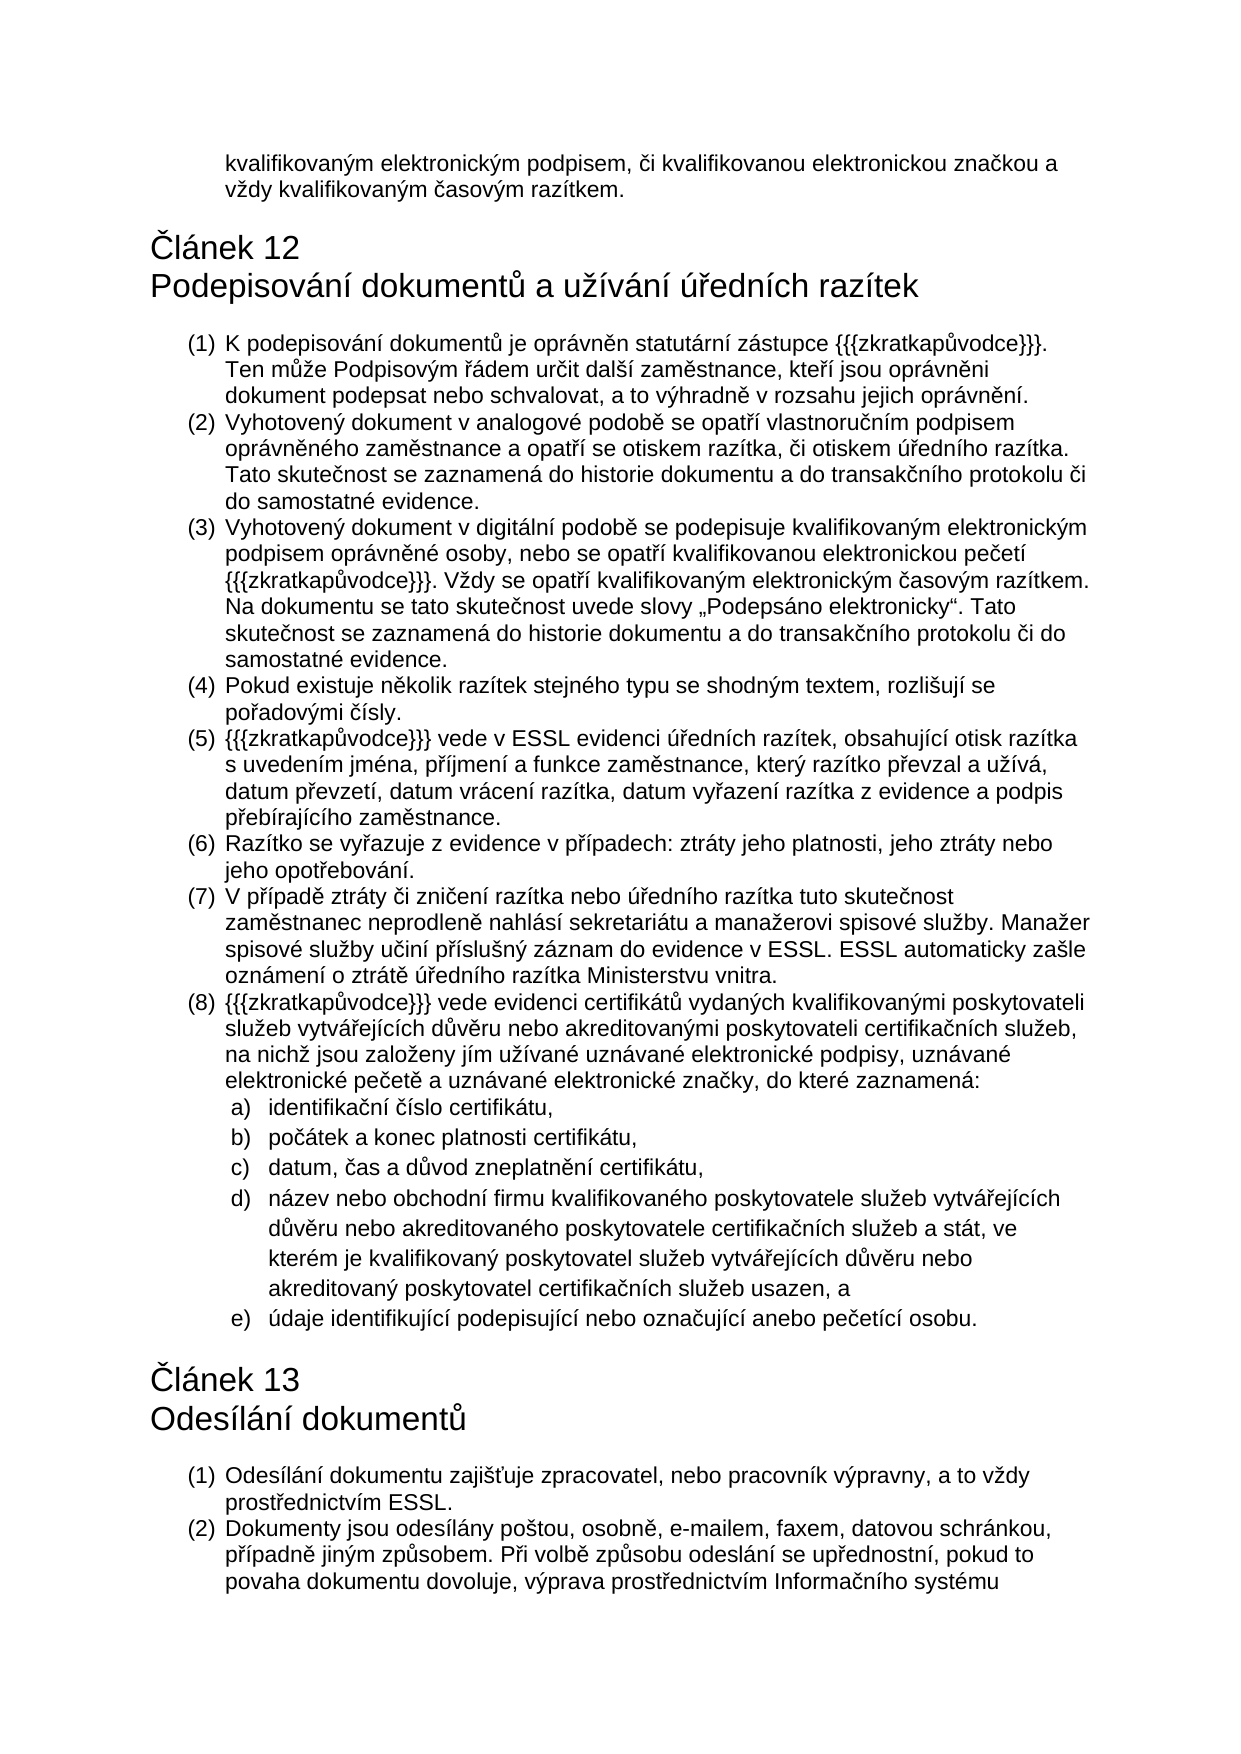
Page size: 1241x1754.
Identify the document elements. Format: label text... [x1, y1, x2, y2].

list Dokumenty jsou odesílány poštou, osobně, e-mailem, faxem, datovou schránkou, případně jiným způsobem. Při volbě způsobu odeslání se upřednostní, pokud to povaha dokumentu dovoluje, výprava prostřednictvím Informačního systému [187, 1515, 1090, 1594]
list K podepisování dokumentů je oprávněn statutární zástupce {{{zkratkapůvodce}}}. Ten může Podpisovým řádem určit další zaměstnance, kteří jsou oprávněni dokument podepsat nebo schvalovat, a to výhradně v rozsahu jejich oprávnění. [187, 329, 1090, 409]
list název nebo obchodní firmu kvalifikovaného poskytovatele služeb vytvářejících důvěru nebo akreditovaného poskytovatele certifikačních služeb a stát, ve kterém je kvalifikovaný poskytovatel služeb vytvářejících důvěru nebo akreditovaný poskytovatel certifikačních služeb usazen, a [231, 1184, 1090, 1301]
list {{{zkratkapůvodce}}} vede v ESSL evidenci úředních razítek, obsahující otisk razítka s uvedením jména, příjmení a funkce zaměstnance, který razítko převzal a užívá, datum převzetí, datum vrácení razítka, datum vyřazení razítka z evidence a podpis přebírajícího zaměstnance. [187, 725, 1090, 830]
list V případě ztráty či zničení razítka nebo úředního razítka tuto skutečnost zaměstnanec neprodleně nahlásí sekretariátu a manažerovi spisové služby. Manažer spisové služby učiní příslušný záznam do evidence v ESSL. ESSL automaticky zašle oznámení o ztrátě úředního razítka Ministerstvu vnitra. [187, 883, 1090, 988]
list Odesílání dokumentu zajišťuje zpracovatel, nebo pracovník výpravny, a to vždy prostřednictvím ESSL. [187, 1462, 1090, 1515]
list počátek a konec platnosti certifikátu, [231, 1124, 1090, 1150]
list údaje identifikující podepisující nebo označující anebo pečetící osobu. [231, 1305, 1090, 1332]
list Vyhotovený dokument v digitální podobě se podepisuje kvalifikovaným elektronickým podpisem oprávněné osoby, nebo se opatří kvalifikovanou elektronickou pečetí {{{zkratkapůvodce}}}. Vždy se opatří kvalifikovaným elektronickým časovým razítkem. Na dokumentu se tato skutečnost uvede slovy „Podepsáno elektronicky“. Tato skutečnost se zaznamená do historie dokumentu a do transakčního protokolu či do samostatné evidence. [187, 514, 1090, 672]
list kvalifikovaným elektronickým podpisem, či kvalifikovanou elektronickou značkou a vždy kvalifikovaným časovým razítkem. [187, 150, 1090, 203]
list {{{zkratkapůvodce}}} vede evidenci certifikátů vydaných kvalifikovanými poskytovateli služeb vytvářejících důvěru nebo akreditovanými poskytovateli certifikačních služeb, na nichž jsou založeny jím užívané uznávané elektronické podpisy, uznávané elektronické pečetě a uznávané elektronické značky, do které zaznamená: [187, 988, 1090, 1094]
list Vyhotovený dokument v analogové podobě se opatří vlastnoručním podpisem oprávněného zaměstnance a opatří se otiskem razítka, či otiskem úředního razítka. Tato skutečnost se zaznamená do historie dokumentu a do transakčního protokolu či do samostatné evidence. [187, 409, 1090, 514]
list Pokud existuje několik razítek stejného typu se shodným textem, rozlišují se pořadovými čísly. [187, 672, 1090, 725]
list identifikační číslo certifikátu, [231, 1094, 1090, 1120]
subtitle Článek 12 Podepisování dokumentů a užívání úředních razítek [150, 228, 1090, 304]
list Razítko se vyřazuje z evidence v případech: ztráty jeho platnosti, jeho ztráty nebo jeho opotřebování. [187, 830, 1090, 883]
list datum, čas a důvod zneplatnění certifikátu, [231, 1154, 1090, 1181]
subtitle Článek 13 Odesílání dokumentů [150, 1361, 1090, 1437]
